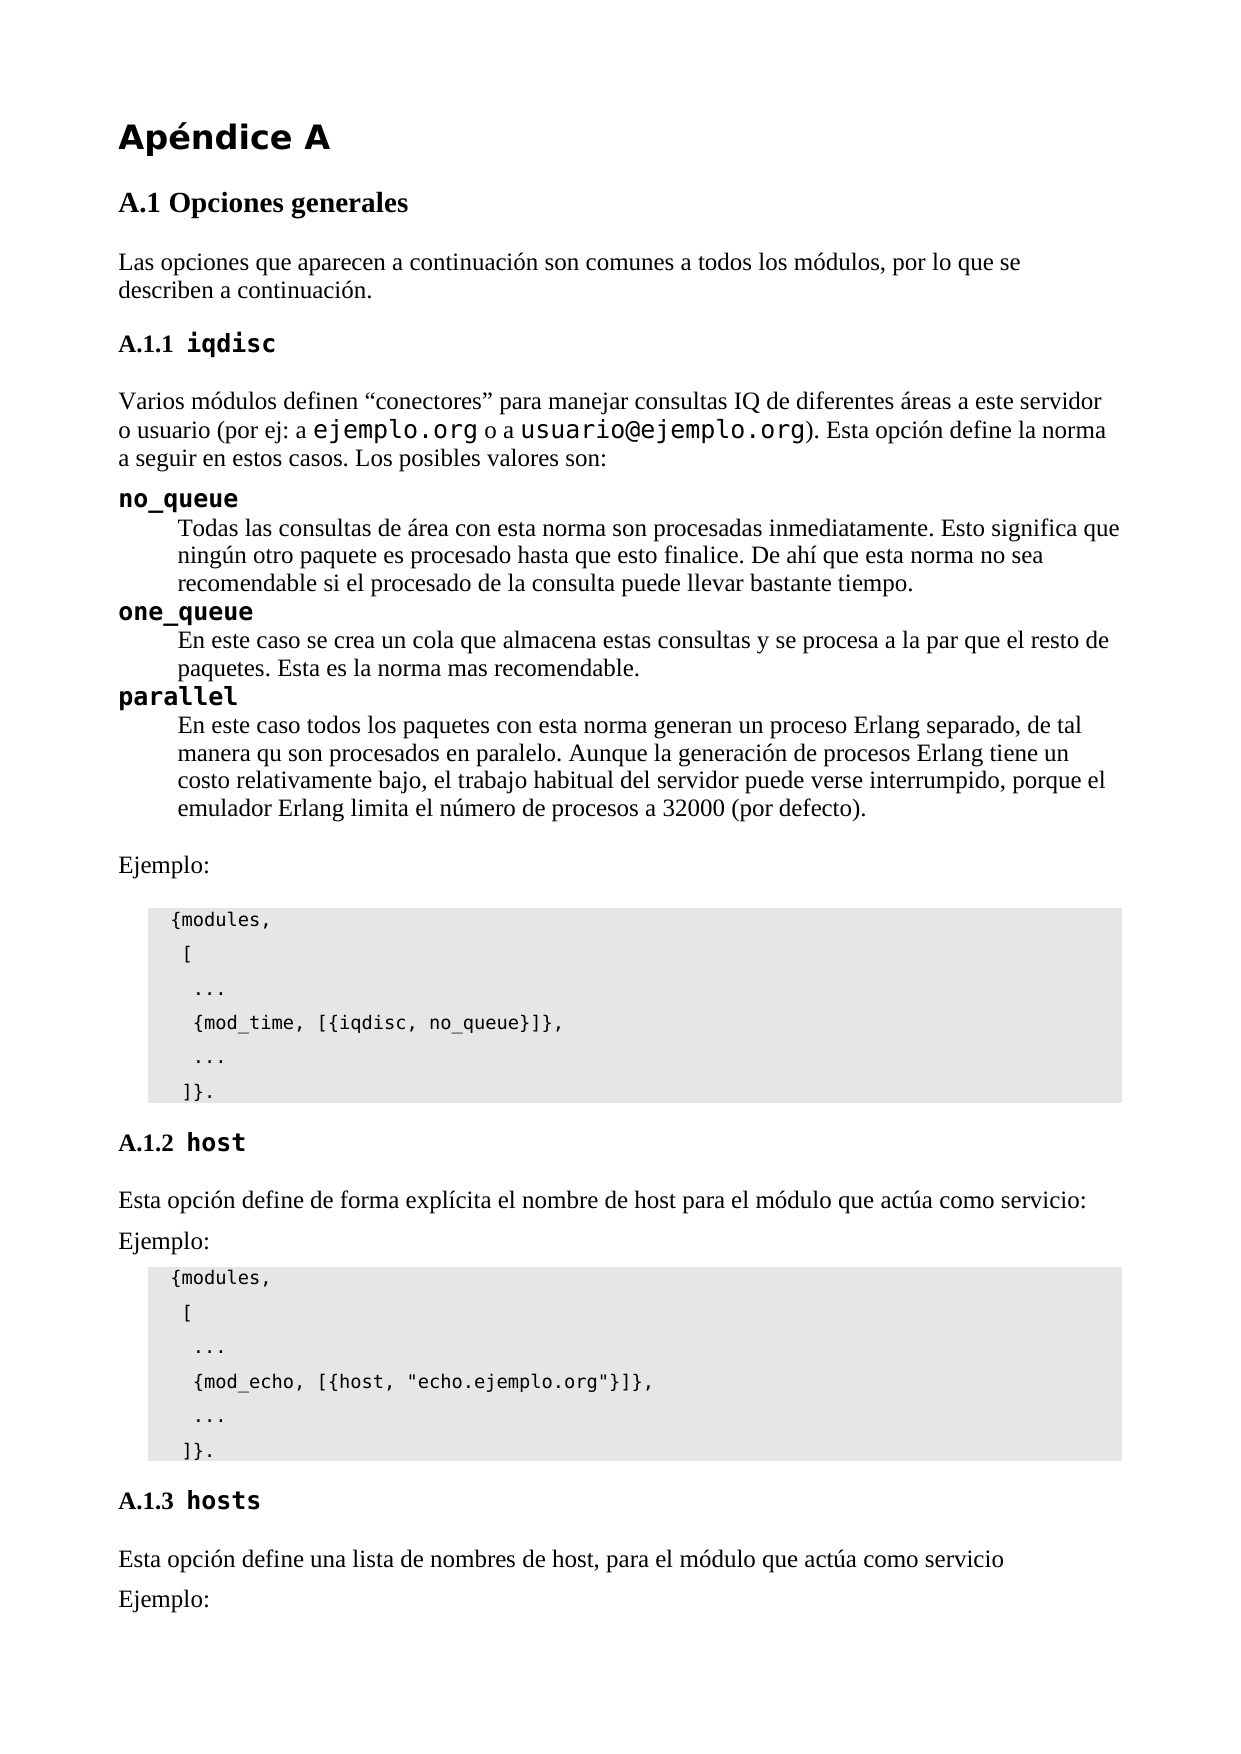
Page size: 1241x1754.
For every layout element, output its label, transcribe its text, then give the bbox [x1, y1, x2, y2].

subtitle A.1.3 hosts [118, 1486, 1122, 1516]
text {modules, [148, 908, 1122, 931]
list En este caso se crea un cola que almacena estas consultas y se procesa a la par que el resto de paquetes. Esta es la norma mas recomendable. [177, 626, 1122, 682]
text {mod_echo, [{host, "echo.ejemplo.org"}]}, [148, 1371, 1122, 1392]
text [ [148, 1302, 1122, 1323]
text Ejemplo: [118, 1585, 1122, 1613]
text ... [148, 977, 1122, 999]
list Todas las consultas de área con esta norma son procesadas inmediatamente. Esto significa que ningún otro paquete es procesado hasta que esto finalice. De ahí que esta norma no sea recomendable si el procesado de la consulta puede llevar bastante tiempo. [177, 514, 1122, 597]
subtitle A.1.2 host [118, 1128, 1122, 1157]
text Varios módulos definen “conectores” para manejar consultas IQ de diferentes áreas a este servidor o usuario (por ej: a ejemplo.org o a usuario@ejemplo.org). Esta opción define la norma a seguir en estos casos. Los posibles valores son: [118, 387, 1122, 472]
text {modules, [148, 1267, 1122, 1289]
text Esta opción define una lista de nombres de host, para el módulo que actúa como servicio [118, 1545, 1122, 1573]
text ... [148, 1336, 1122, 1358]
text ]}. [148, 1081, 1122, 1103]
text [ [148, 943, 1122, 965]
text Esta opción define de forma explícita el nombre de host para el módulo que actúa como servicio: [118, 1187, 1122, 1214]
subtitle Apéndice A [118, 118, 1122, 157]
list parallel [118, 682, 1122, 711]
text {mod_time, [{iqdisc, no_queue}]}, [148, 1012, 1122, 1034]
text ]}. [148, 1439, 1122, 1461]
subtitle A.1.1 iqdisc [118, 329, 1122, 358]
list En este caso todos los paquetes con esta norma generan un proceso Erlang separado, de tal manera qu son procesados en paralelo. Aunque la generación de procesos Erlang tiene un costo relativamente bajo, el trabajo habitual del servidor puede verse interrumpido, porque el emulador Erlang limita el número de procesos a 32000 (por defecto). [177, 711, 1122, 822]
text ... [148, 1046, 1122, 1068]
list one_queue [118, 597, 1122, 626]
text Las opciones que aparecen a continuación son comunes a todos los módulos, por lo que se describen a continuación. [118, 248, 1122, 304]
subtitle A.1 Opciones generales [118, 187, 1122, 219]
text Ejemplo: [118, 1227, 1122, 1254]
subtitle no_queue [118, 485, 1122, 514]
list Ejemplo: [118, 851, 1122, 879]
text ... [148, 1405, 1122, 1427]
